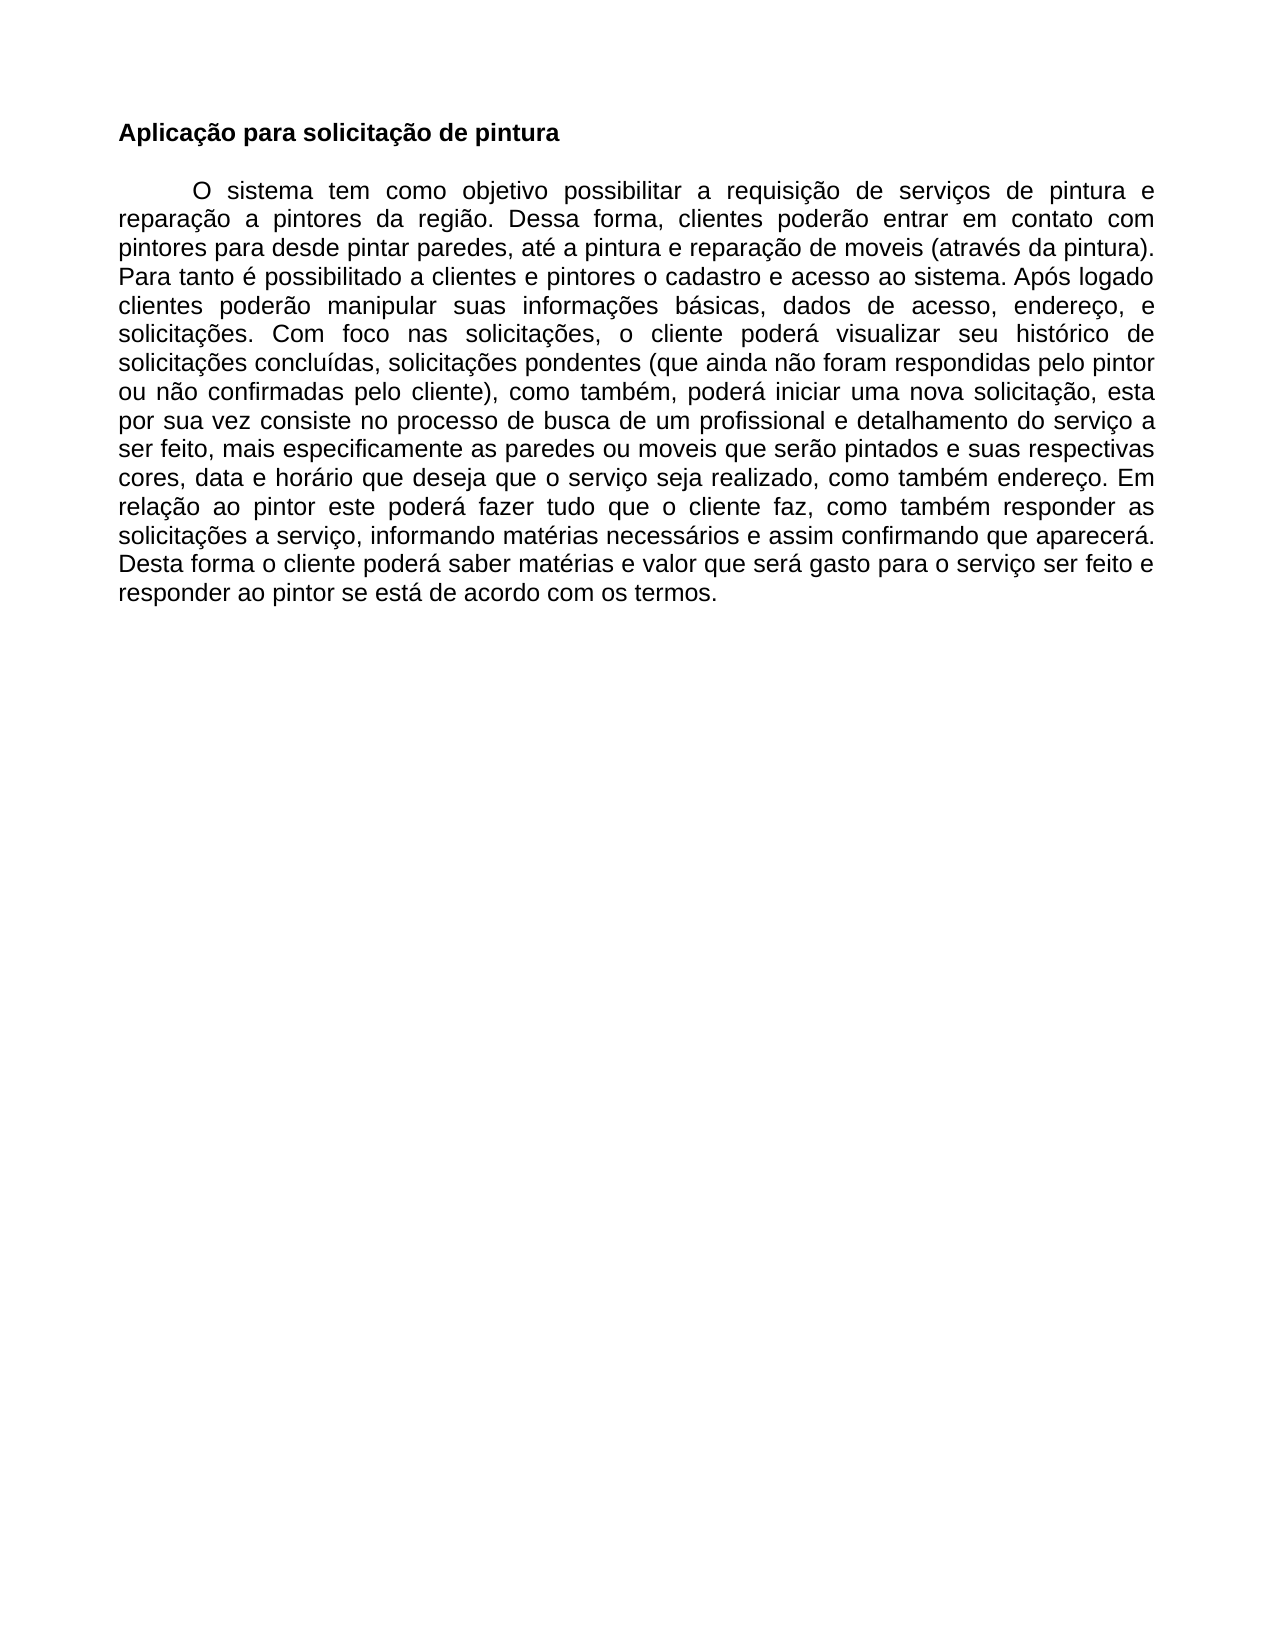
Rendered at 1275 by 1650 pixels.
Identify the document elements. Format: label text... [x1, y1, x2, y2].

text Aplicação para solicitação de pintura [118, 118, 1157, 147]
text O sistema tem como objetivo possibilitar a requisição de serviços de pintura e reparação a pintores da região. Dessa forma, clientes poderão entrar em contato com pintores para desde pintar paredes, até a pintura e reparação de moveis (através da pintura). Para tanto é possibilitado a clientes e pintores o cadastro e acesso ao sistema. Após logado clientes poderão manipular suas informações básicas, dados de acesso, endereço, e solicitações. Com foco nas solicitações, o cliente poderá visualizar seu histórico de solicitações concluídas, solicitações pondentes (que ainda não foram respondidas pelo pintor ou não confirmadas pelo cliente), como também, poderá iniciar uma nova solicitação, esta por sua vez consiste no processo de busca de um profissional e detalhamento do serviço a ser feito, mais especificamente as paredes ou moveis que serão pintados e suas respectivas cores, data e horário que deseja que o serviço seja realizado, como também endereço. Em relação ao pintor este poderá fazer tudo que o cliente faz, como também responder as solicitações a serviço, informando matérias necessários e assim confirmando que aparecerá. Desta forma o cliente poderá saber matérias e valor que será gasto para o serviço ser feito e responder ao pintor se está de acordo com os termos. [118, 176, 1157, 607]
